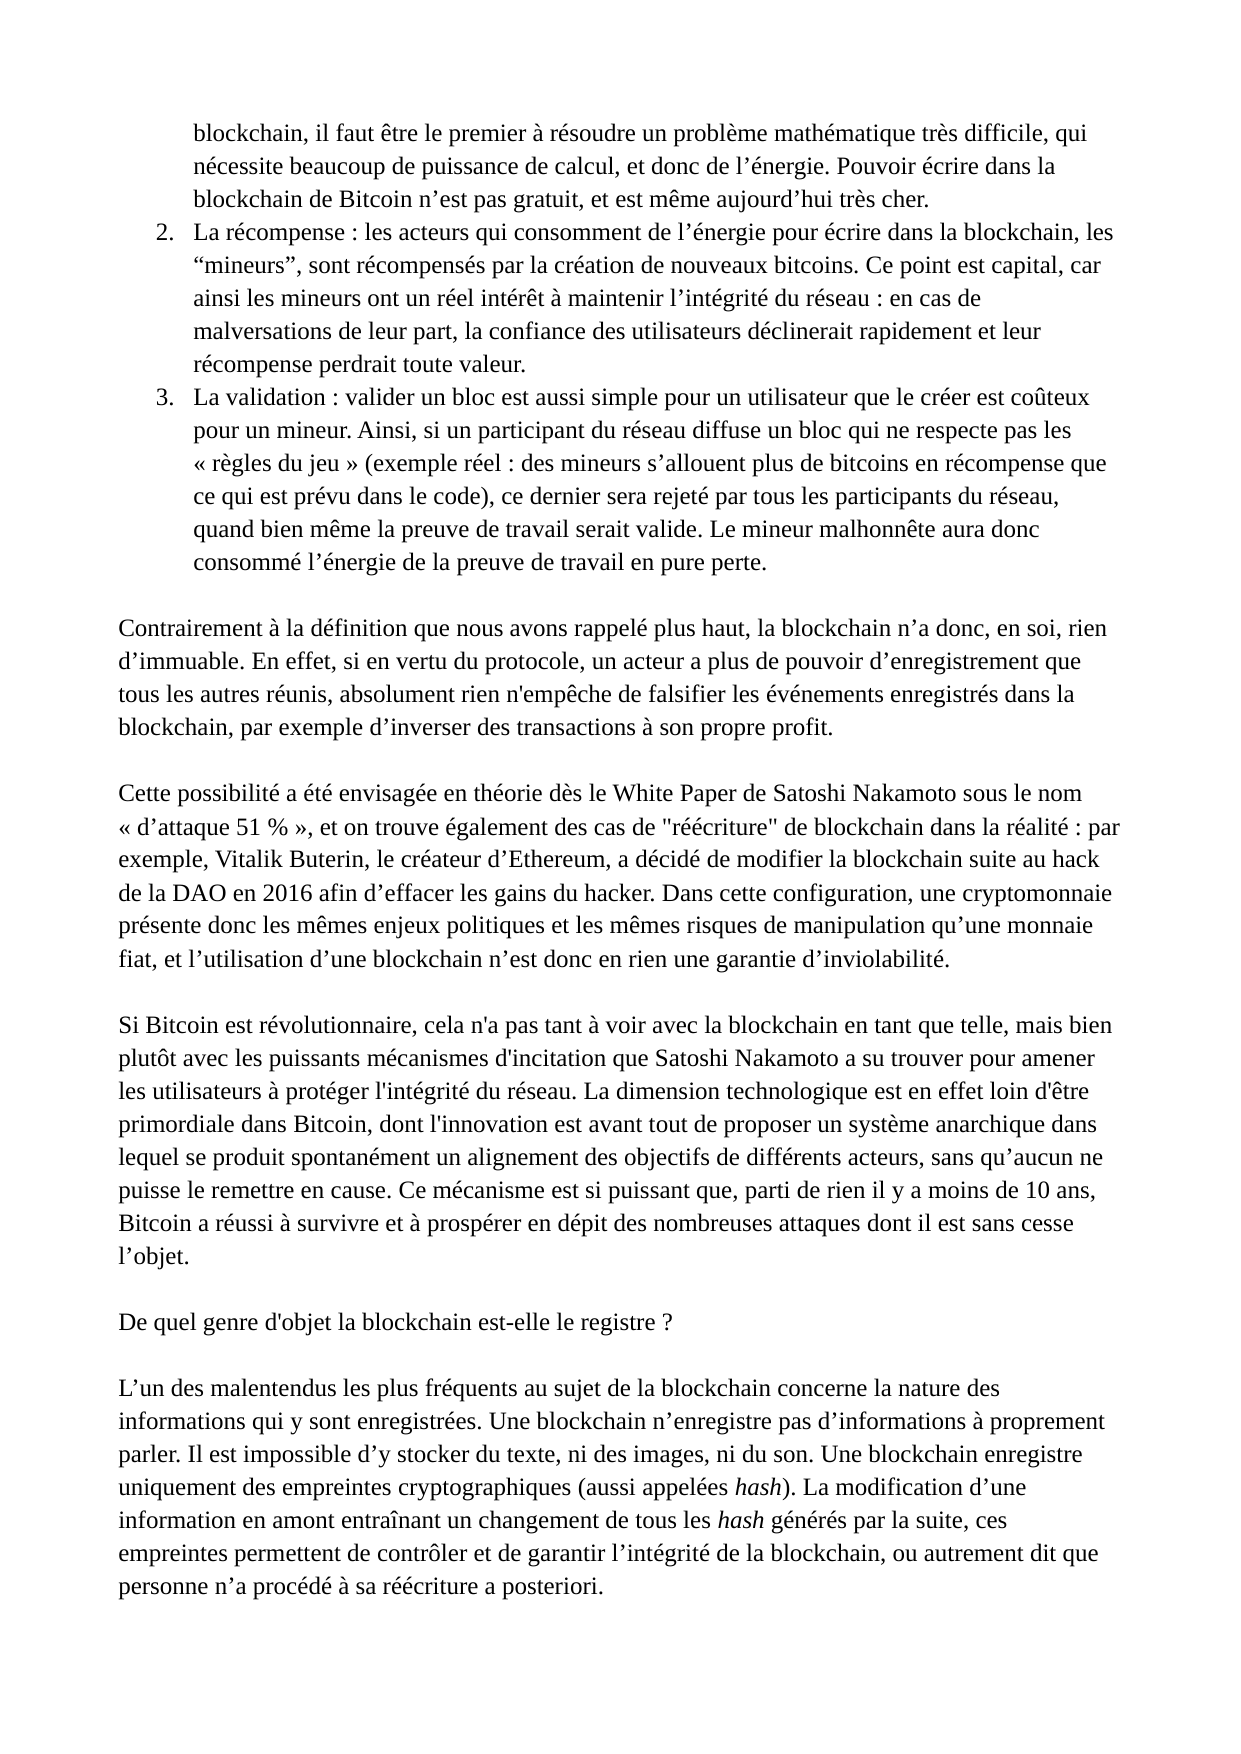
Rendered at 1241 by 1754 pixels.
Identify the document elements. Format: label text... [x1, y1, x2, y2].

text De quel genre d'objet la blockchain est-elle le registre ? [118, 1307, 1122, 1336]
list blockchain, il faut être le premier à résoudre un problème mathématique très difficile, qui nécessite beaucoup de puissance de calcul, et donc de l’énergie. Pouvoir écrire dans la blockchain de Bitcoin n’est pas gratuit, et est même aujourd’hui très cher. [156, 118, 1122, 213]
list La validation : valider un bloc est aussi simple pour un utilisateur que le créer est coûteux pour un mineur. Ainsi, si un participant du réseau diffuse un bloc qui ne respecte pas les « règles du jeu » (exemple réel : des mineurs s’allouent plus de bitcoins en récompense que ce qui est prévu dans le code), ce dernier sera rejeté par tous les participants du réseau, quand bien même la preuve de travail serait valide. Le mineur malhonnête aura donc consommé l’énergie de la preuve de travail en pure perte. [156, 382, 1122, 576]
text Si Bitcoin est révolutionnaire, cela n'a pas tant à voir avec la blockchain en tant que telle, mais bien plutôt avec les puissants mécanismes d'incitation que Satoshi Nakamoto a su trouver pour amener les utilisateurs à protéger l'intégrité du réseau. La dimension technologique est en effet loin d'être primordiale dans Bitcoin, dont l'innovation est avant tout de proposer un système anarchique dans lequel se produit spontanément un alignement des objectifs de différents acteurs, sans qu’aucun ne puisse le remettre en cause. Ce mécanisme est si puissant que, parti de rien il y a moins de 10 ans, Bitcoin a réussi à survivre et à prospérer en dépit des nombreuses attaques dont il est sans cesse l’objet. [118, 1010, 1122, 1269]
text L’un des malentendus les plus fréquents au sujet de la blockchain concerne la nature des informations qui y sont enregistrées. Une blockchain n’enregistre pas d’informations à proprement parler. Il est impossible d’y stocker du texte, ni des images, ni du son. Une blockchain enregistre uniquement des empreintes cryptographiques (aussi appelées hash). La modification d’une information en amont entraînant un changement de tous les hash générés par la suite, ces empreintes permettent de contrôler et de garantir l’intégrité de la blockchain, ou autrement dit que personne n’a procédé à sa réécriture a posteriori. [118, 1373, 1122, 1600]
text Contrairement à la définition que nous avons rappelé plus haut, la blockchain n’a donc, en soi, rien d’immuable. En effet, si en vertu du protocole, un acteur a plus de pouvoir d’enregistrement que tous les autres réunis, absolument rien n'empêche de falsifier les événements enregistrés dans la blockchain, par exemple d’inverser des transactions à son propre profit. [118, 613, 1122, 741]
list La récompense : les acteurs qui consomment de l’énergie pour écrire dans la blockchain, les “mineurs”, sont récompensés par la création de nouveaux bitcoins. Ce point est capital, car ainsi les mineurs ont un réel intérêt à maintenir l’intégrité du réseau : en cas de malversations de leur part, la confiance des utilisateurs déclinerait rapidement et leur récompense perdrait toute valeur. [156, 217, 1122, 378]
text Cette possibilité a été envisagée en théorie dès le White Paper de Satoshi Nakamoto sous le nom « d’attaque 51 % », et on trouve également des cas de "réécriture" de blockchain dans la réalité : par exemple, Vitalik Buterin, le créateur d’Ethereum, a décidé de modifier la blockchain suite au hack de la DAO en 2016 afin d’effacer les gains du hacker. Dans cette configuration, une cryptomonnaie présente donc les mêmes enjeux politiques et les mêmes risques de manipulation qu’une monnaie fiat, et l’utilisation d’une blockchain n’est donc en rien une garantie d’inviolabilité. [118, 778, 1122, 972]
